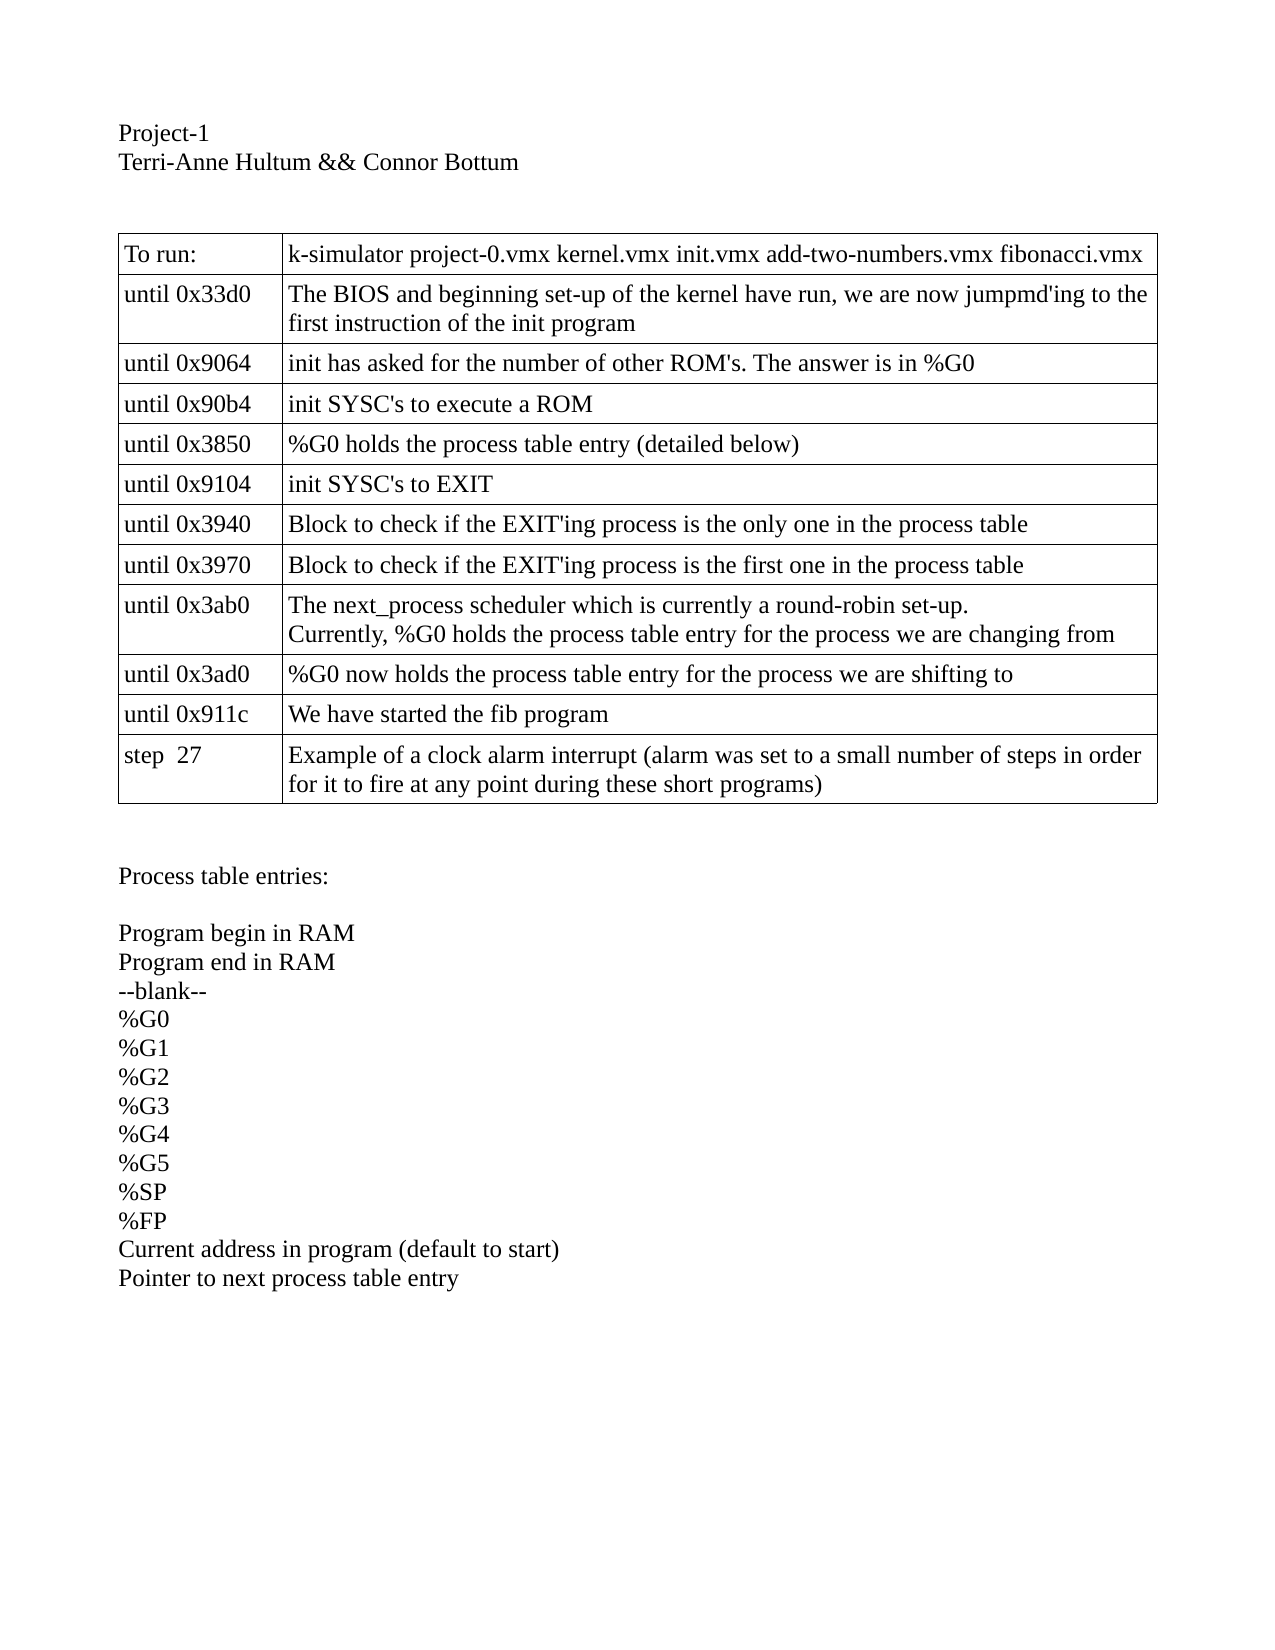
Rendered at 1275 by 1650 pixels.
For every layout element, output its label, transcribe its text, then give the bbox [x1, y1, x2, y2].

table_cell init SYSC's to execute a ROM [283, 384, 1157, 423]
text Terri-Anne Hultum && Connor Bottum [118, 147, 1157, 176]
text %G2 [118, 1062, 1157, 1091]
text --blank-- [118, 976, 1157, 1004]
table_cell init has asked for the number of other ROM's. The answer is in %G0 [283, 344, 1157, 383]
table_header To run: [119, 234, 282, 273]
text %G3 [118, 1091, 1157, 1119]
text %G4 [118, 1119, 1157, 1148]
table_cell Block to check if the EXIT'ing process is the only one in the process table [283, 505, 1157, 544]
table_cell step 27 [119, 735, 282, 803]
text Program end in RAM [118, 947, 1157, 976]
table_cell Block to check if the EXIT'ing process is the first one in the process table [283, 545, 1157, 584]
table_cell The BIOS and beginning set-up of the kernel have run, we are now jumpmd'ing to the first instruction of the init program [283, 275, 1157, 342]
table_cell until 0x911c [119, 695, 282, 734]
text %SP [118, 1177, 1157, 1206]
table_cell until 0x9104 [119, 465, 282, 504]
table_cell %G0 holds the process table entry (detailed below) [283, 424, 1157, 463]
table_header k-simulator project-0.vmx kernel.vmx init.vmx add-two-numbers.vmx fibonacci.vmx [283, 234, 1157, 273]
text %G5 [118, 1148, 1157, 1177]
table_cell until 0x90b4 [119, 384, 282, 423]
text %G0 [118, 1004, 1157, 1033]
table_cell until 0x3970 [119, 545, 282, 584]
text Pointer to next process table entry [118, 1263, 1157, 1292]
text Current address in program (default to start) [118, 1234, 1157, 1263]
table_cell until 0x3850 [119, 424, 282, 463]
table_cell until 0x33d0 [119, 275, 282, 342]
table_cell until 0x3ab0 [119, 585, 282, 653]
text Program begin in RAM [118, 918, 1157, 947]
table_cell until 0x3940 [119, 505, 282, 544]
text %FP [118, 1206, 1157, 1234]
text Process table entries: [118, 861, 1157, 889]
table_cell The next_process scheduler which is currently a round-robin set-up. Currently, %G0 holds the process table entry for the process we are changing from [283, 585, 1157, 653]
table_cell Example of a clock alarm interrupt (alarm was set to a small number of steps in order for it to fire at any point during these short programs) [283, 735, 1157, 803]
text Project-1 [118, 118, 1157, 147]
table_cell until 0x3ad0 [119, 655, 282, 694]
table_cell %G0 now holds the process table entry for the process we are shifting to [283, 655, 1157, 694]
table_cell We have started the fib program [283, 695, 1157, 734]
text %G1 [118, 1033, 1157, 1062]
table_cell until 0x9064 [119, 344, 282, 383]
table_cell init SYSC's to EXIT [283, 465, 1157, 504]
